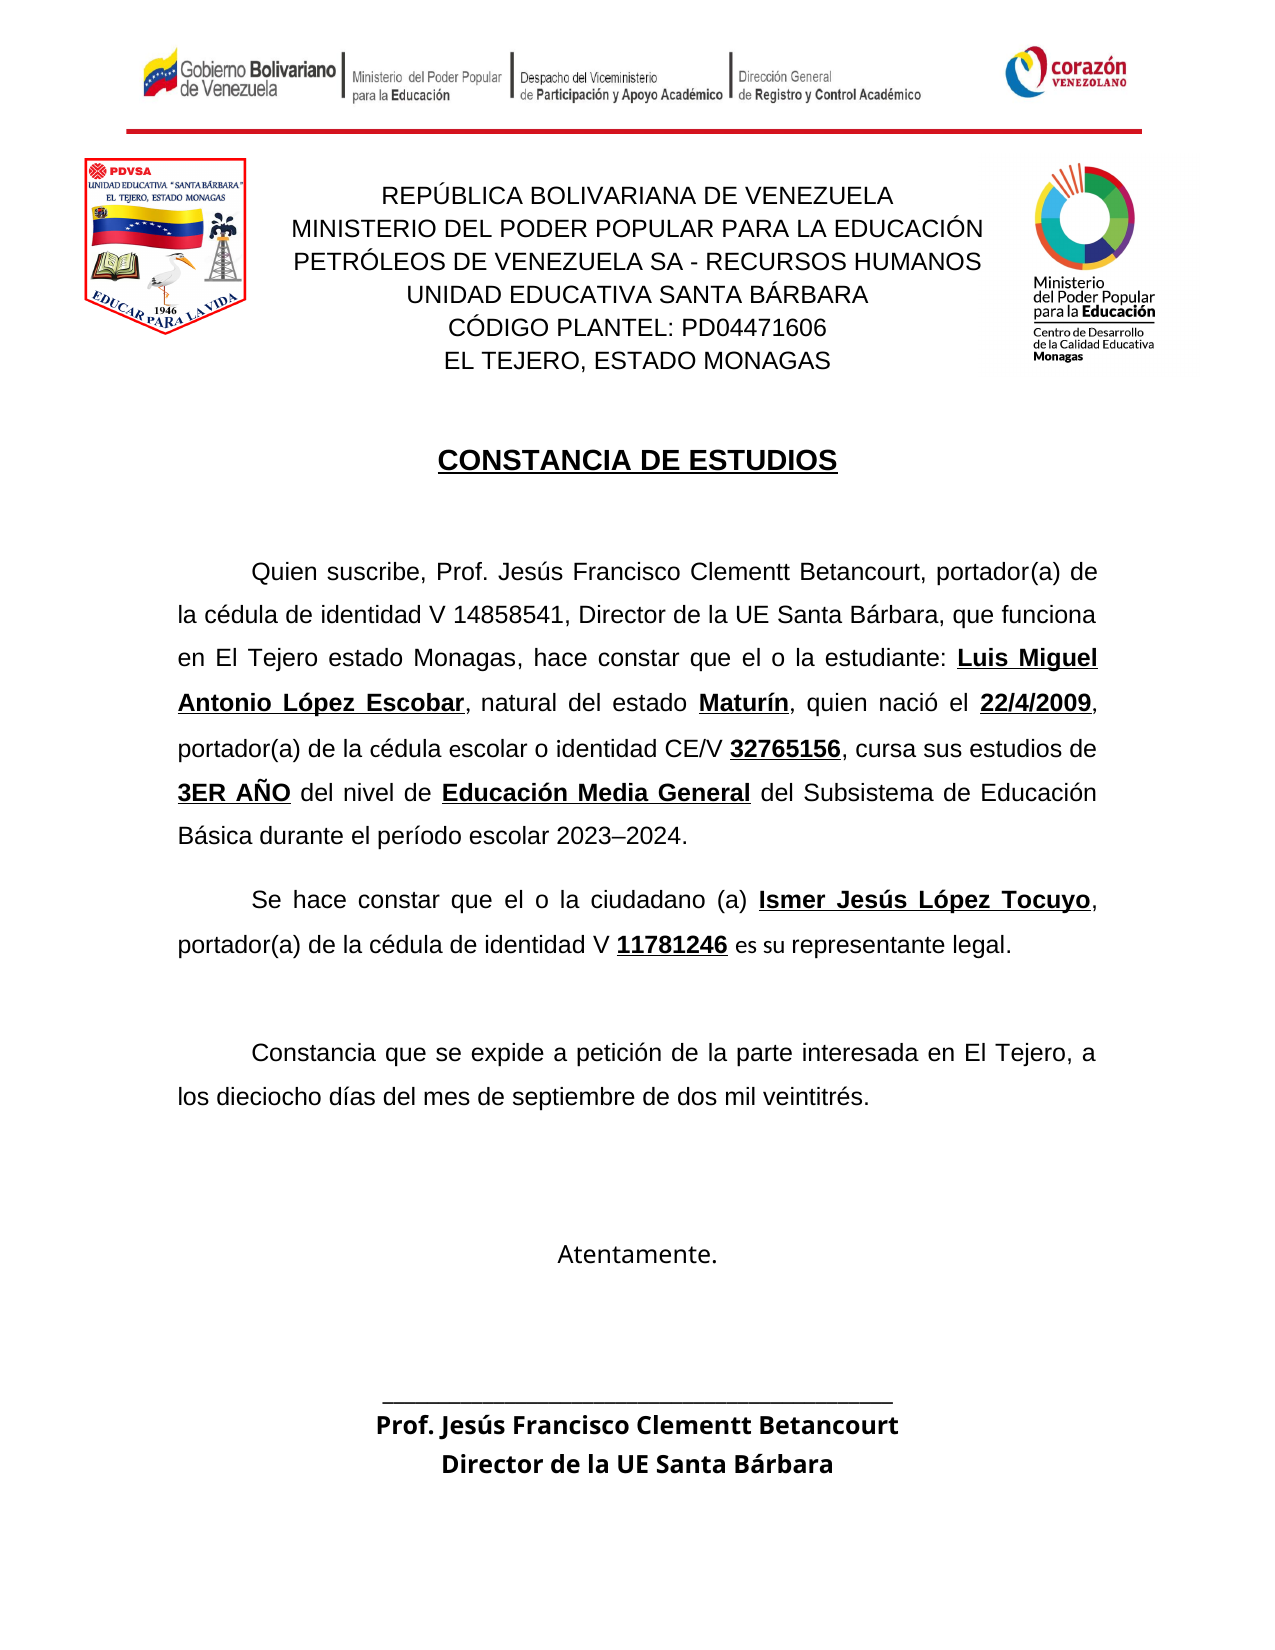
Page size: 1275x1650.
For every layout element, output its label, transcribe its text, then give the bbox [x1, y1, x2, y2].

picture [79, 158, 252, 335]
subtitle PETRÓLEOS DE VENEZUELA SA - RECURSOS HUMANOS [252, 247, 978, 275]
text Director de la UE Santa Bárbara [177, 1447, 1098, 1481]
text Prof. Jesús Francisco Clementt Betancourt [177, 1407, 1098, 1441]
subtitle REPÚBLICA BOLIVARIANA DE VENEZUELA [252, 181, 978, 209]
text EL TEJERO, ESTADO MONAGAS [177, 346, 978, 374]
picture [126, 11, 1142, 134]
text ______________________________________________ [177, 1373, 1098, 1407]
text CÓDIGO PLANTEL: PD04471606 [177, 313, 978, 341]
text Constancia que se expide a petición de la parte interesada en El Tejero, a los dieciocho días del mes de septiembre de dos mil veintitrés. [177, 1038, 1098, 1110]
subtitle MINISTERIO DEL PODER POPULAR PARA LA EDUCACIÓN [252, 214, 978, 242]
text Quien suscribe, Prof. Jesús Francisco Clementt Betancourt, portador(a) de la cédula de identidad V 14858541, Director de la UE Santa Bárbara, que funciona en El Tejero estado Monagas, hace constar que el o la estudiante: Luis Miguel Antonio López Escobar, natural del estado Maturín, quien nació el 22/4/2009, portador(a) de la cédula escolar o identidad CE/V 32765156, cursa sus estudios de 3ER AÑO del nivel de Educación Media General del Subsistema de Educación Básica durante el período escolar 2023–2024. [177, 557, 1098, 849]
picture [978, 153, 1200, 377]
subtitle CONSTANCIA DE ESTUDIOS [177, 443, 1098, 476]
text Se hace constar que el o la ciudadano (a) Ismer Jesús López Tocuyo, portador(a) de la cédula de identidad V 11781246 es su representante legal. [177, 885, 1098, 959]
text UNIDAD EDUCATIVA SANTA BÁRBARA [252, 280, 978, 308]
text Atentamente. [177, 1237, 1098, 1271]
